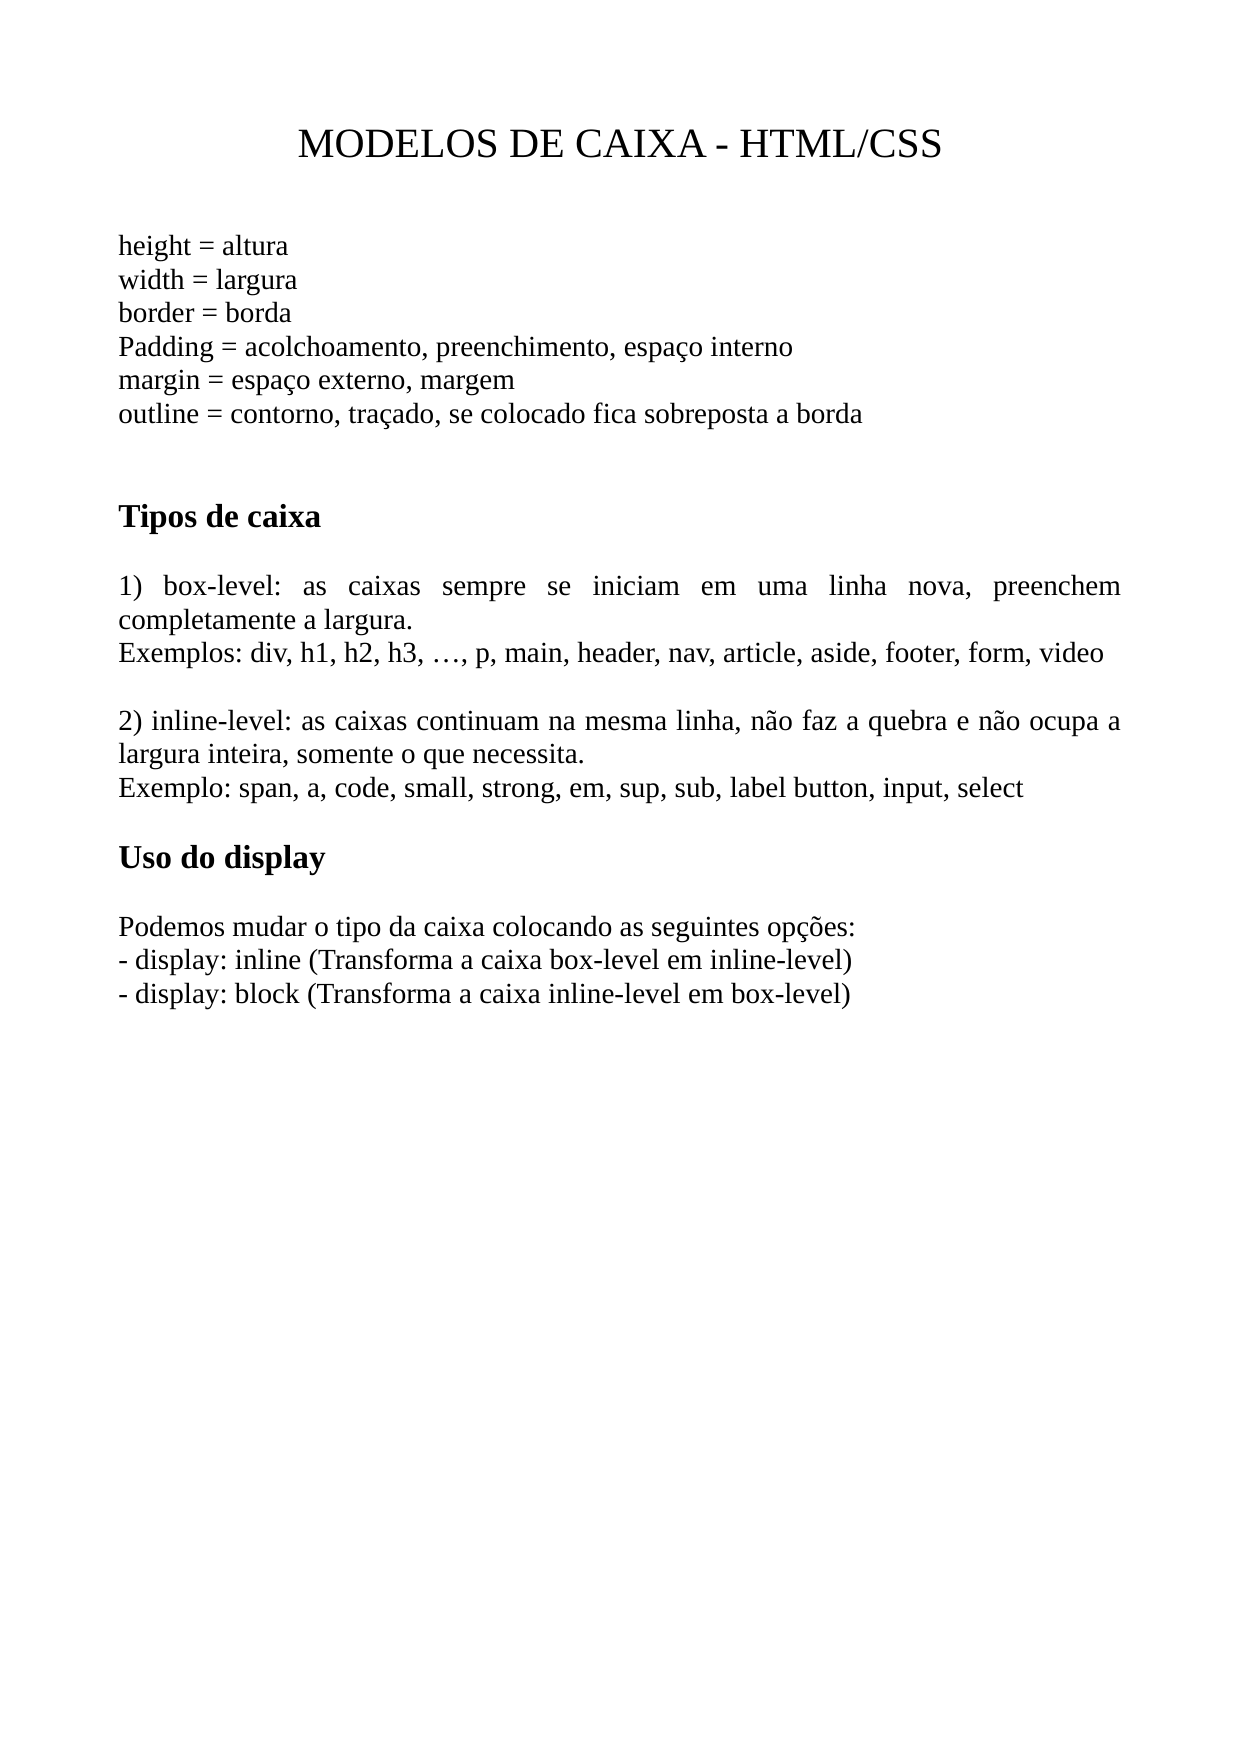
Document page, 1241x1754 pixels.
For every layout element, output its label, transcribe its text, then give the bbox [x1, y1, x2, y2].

text Padding = acolchoamento, preenchimento, espaço interno [118, 329, 1122, 362]
text border = borda [118, 295, 1122, 329]
text outline = contorno, traçado, se colocado fica sobreposta a borda [118, 396, 1122, 429]
text Tipos de caixa [118, 497, 1122, 535]
text height = altura [118, 228, 1122, 262]
text Podemos mudar o tipo da caixa colocando as seguintes opções: [118, 909, 1122, 942]
text margin = espaço externo, margem [118, 362, 1122, 396]
text 1) box-level: as caixas sempre se iniciam em uma linha nova, preenchem completamente a largura. [118, 568, 1122, 636]
text Uso do display [118, 837, 1122, 875]
text MODELOS DE CAIXA - HTML/CSS [118, 118, 1122, 166]
text 2) inline-level: as caixas continuam na mesma linha, não faz a quebra e não ocupa a largura inteira, somente o que necessita. [118, 703, 1122, 770]
text - display: inline (Transforma a caixa box-level em inline-level) [118, 942, 1122, 976]
text width = largura [118, 262, 1122, 295]
text Exemplos: div, h1, h2, h3, …, p, main, header, nav, article, aside, footer, form, video [118, 636, 1122, 669]
text Exemplo: span, a, code, small, strong, em, sup, sub, label button, input, select [118, 770, 1122, 803]
text - display: block (Transforma a caixa inline-level em box-level) [118, 976, 1122, 1009]
